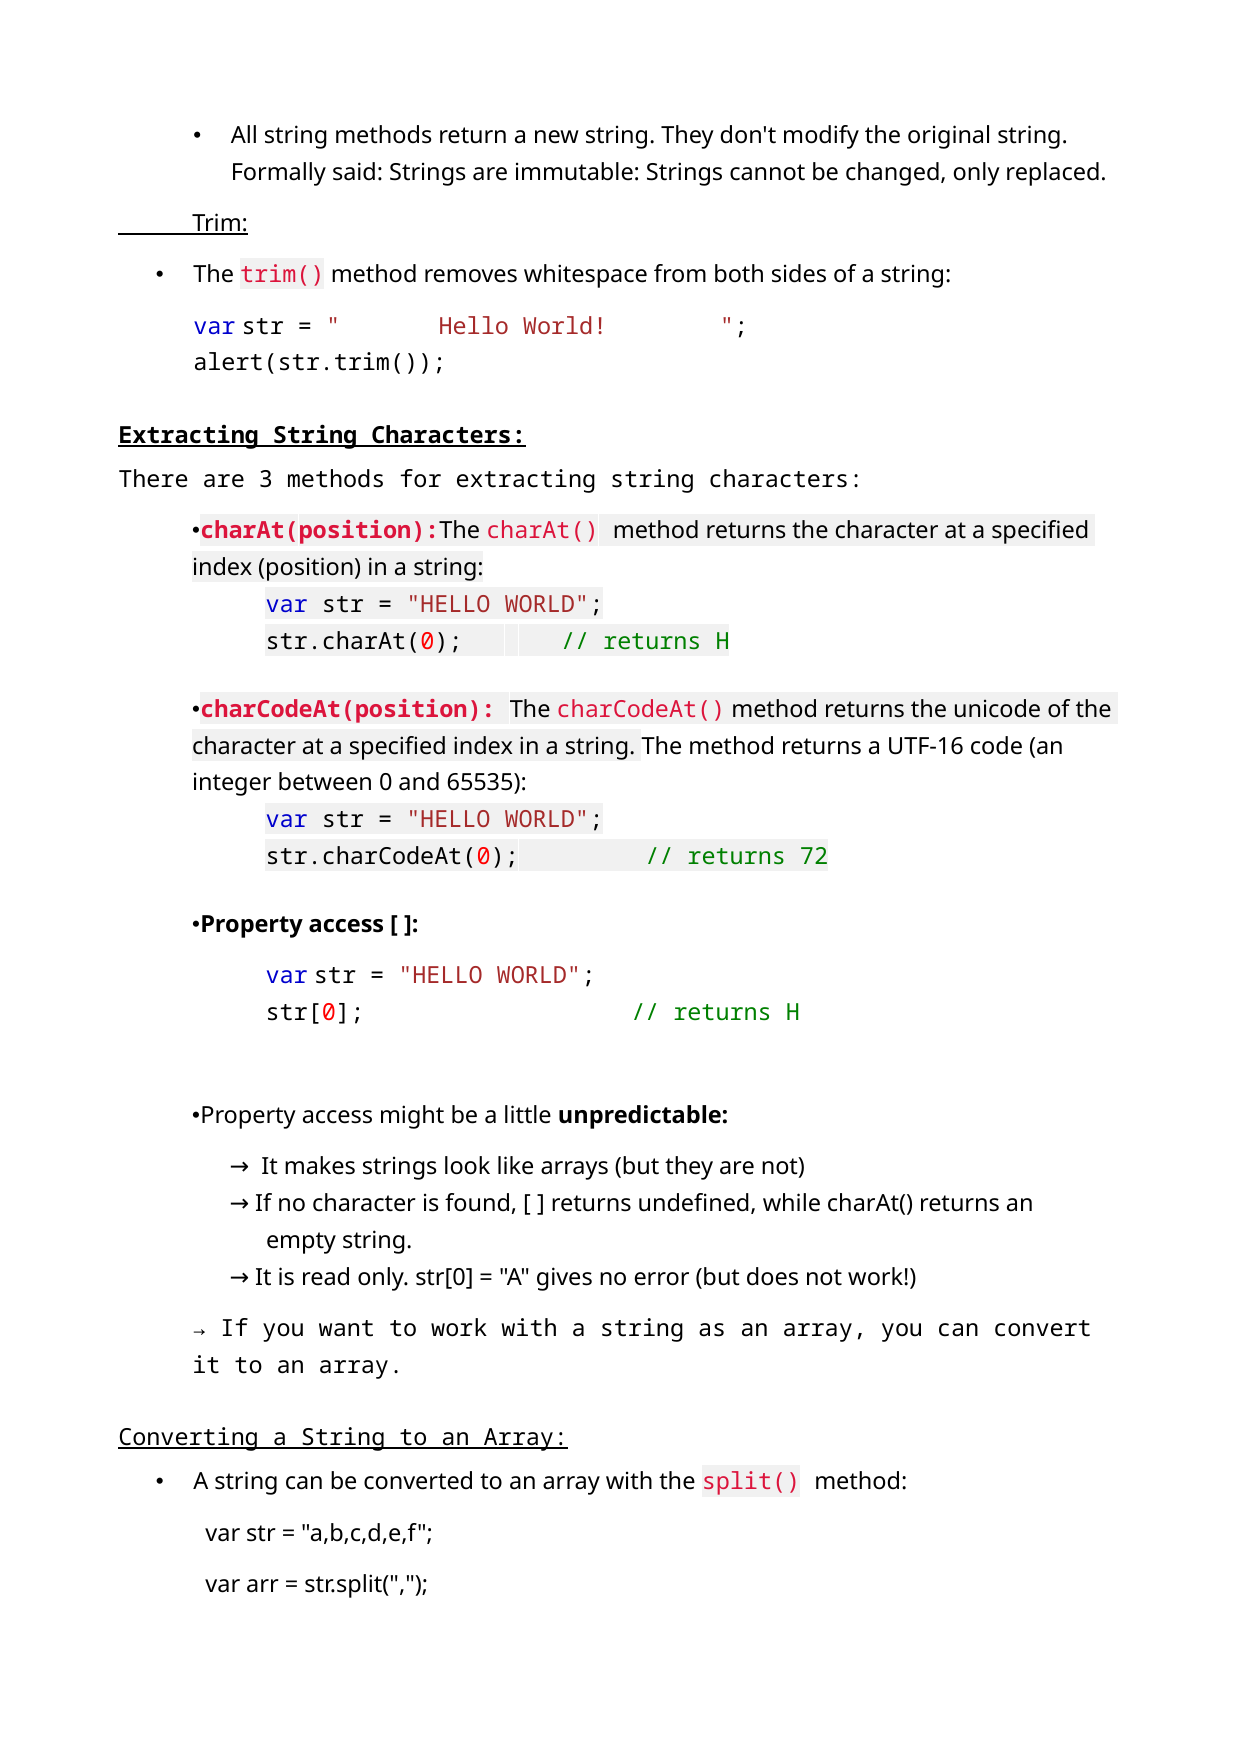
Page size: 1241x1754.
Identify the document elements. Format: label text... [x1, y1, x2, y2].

text Trim: [118, 206, 1122, 238]
list var str = "HELLO WORLD"; str[0]; // returns H [236, 959, 1122, 1027]
list → It makes strings look like arrays (but they are not) [118, 1149, 1122, 1182]
text There are 3 methods for extracting string characters: [118, 462, 1122, 494]
subtitle Extracting String Characters: [118, 418, 1122, 450]
list var str = " Hello World! "; alert(str.trim()); [156, 309, 1122, 378]
list var str = "HELLO WORLD"; str.charCodeAt(0); // returns 72 [236, 802, 1122, 871]
list All string methods return a new string. They don't modify the original string. Formally said: Strings are immutable: Strings cannot be changed, only replaced. [193, 118, 1122, 187]
list A string can be converted to an array with the split() method: [156, 1465, 1122, 1497]
list The trim() method removes whitespace from both sides of a string: [156, 258, 1122, 289]
list → If no character is found, [ ] returns undefined, while charAt() returns an empty string. [118, 1186, 1122, 1255]
list charAt(position):The charAt() method returns the character at a specified index (position) in a string: [118, 514, 1122, 582]
list var str = "a,b,c,d,e,f"; [156, 1516, 1122, 1548]
list → It is read only. str[0] = "A" gives no error (but does not work!) [118, 1260, 1122, 1292]
text → If you want to work with a string as an array, you can convert it to an array. [118, 1311, 1122, 1380]
subtitle Converting a String to an Array: [118, 1420, 1122, 1452]
list Property access might be a little unpredictable: [118, 1098, 1122, 1130]
list charCodeAt(position): The charCodeAt() method returns the unicode of the character at a specified index in a string. The method returns a UTF-16 code (an integer between 0 and 65535): [118, 692, 1122, 798]
list var arr = str.split(","); [156, 1567, 1122, 1599]
list var str = "HELLO WORLD"; str.charAt(0); // returns H [236, 587, 1122, 656]
list Property access [ ]: [118, 907, 1122, 939]
